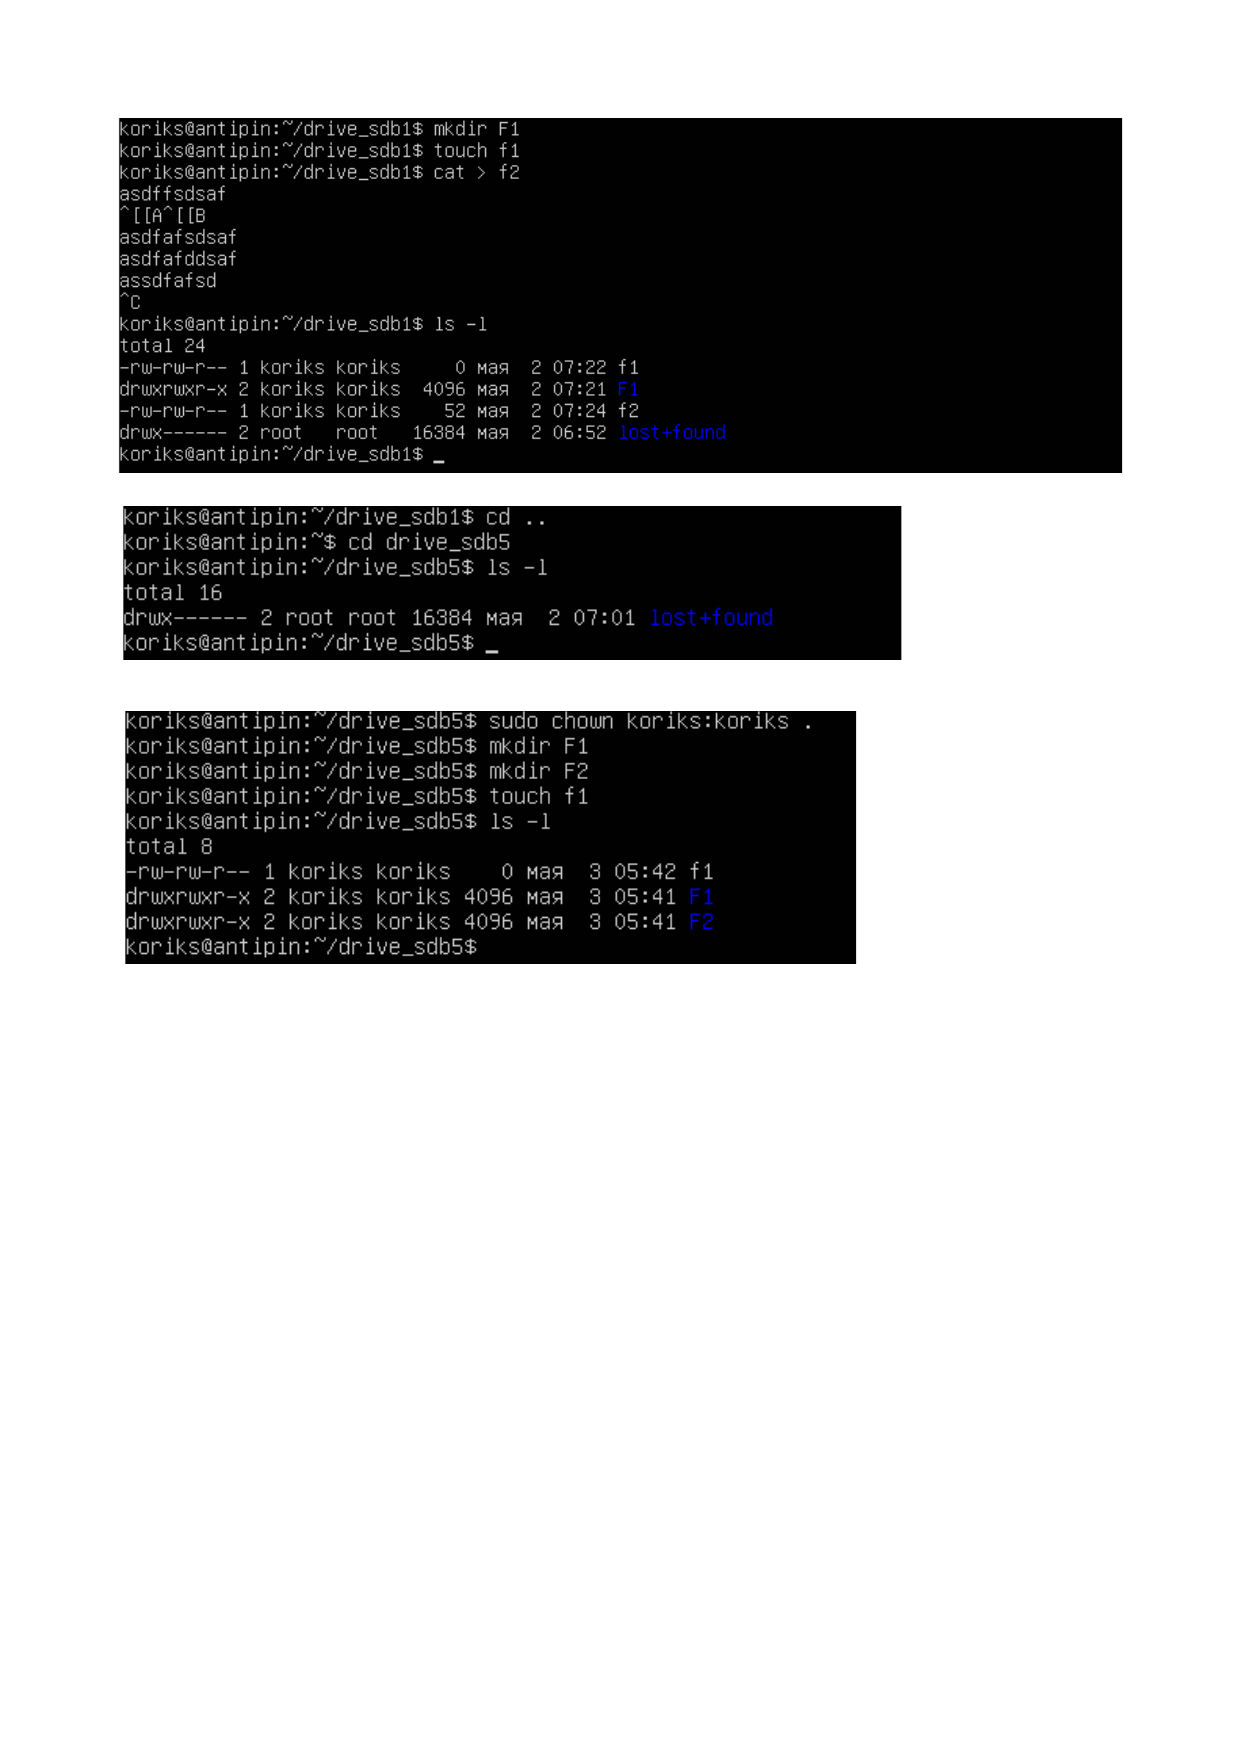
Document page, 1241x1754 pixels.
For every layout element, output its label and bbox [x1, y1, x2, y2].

picture [118, 118, 1123, 473]
picture [125, 711, 857, 964]
picture [123, 506, 902, 660]
